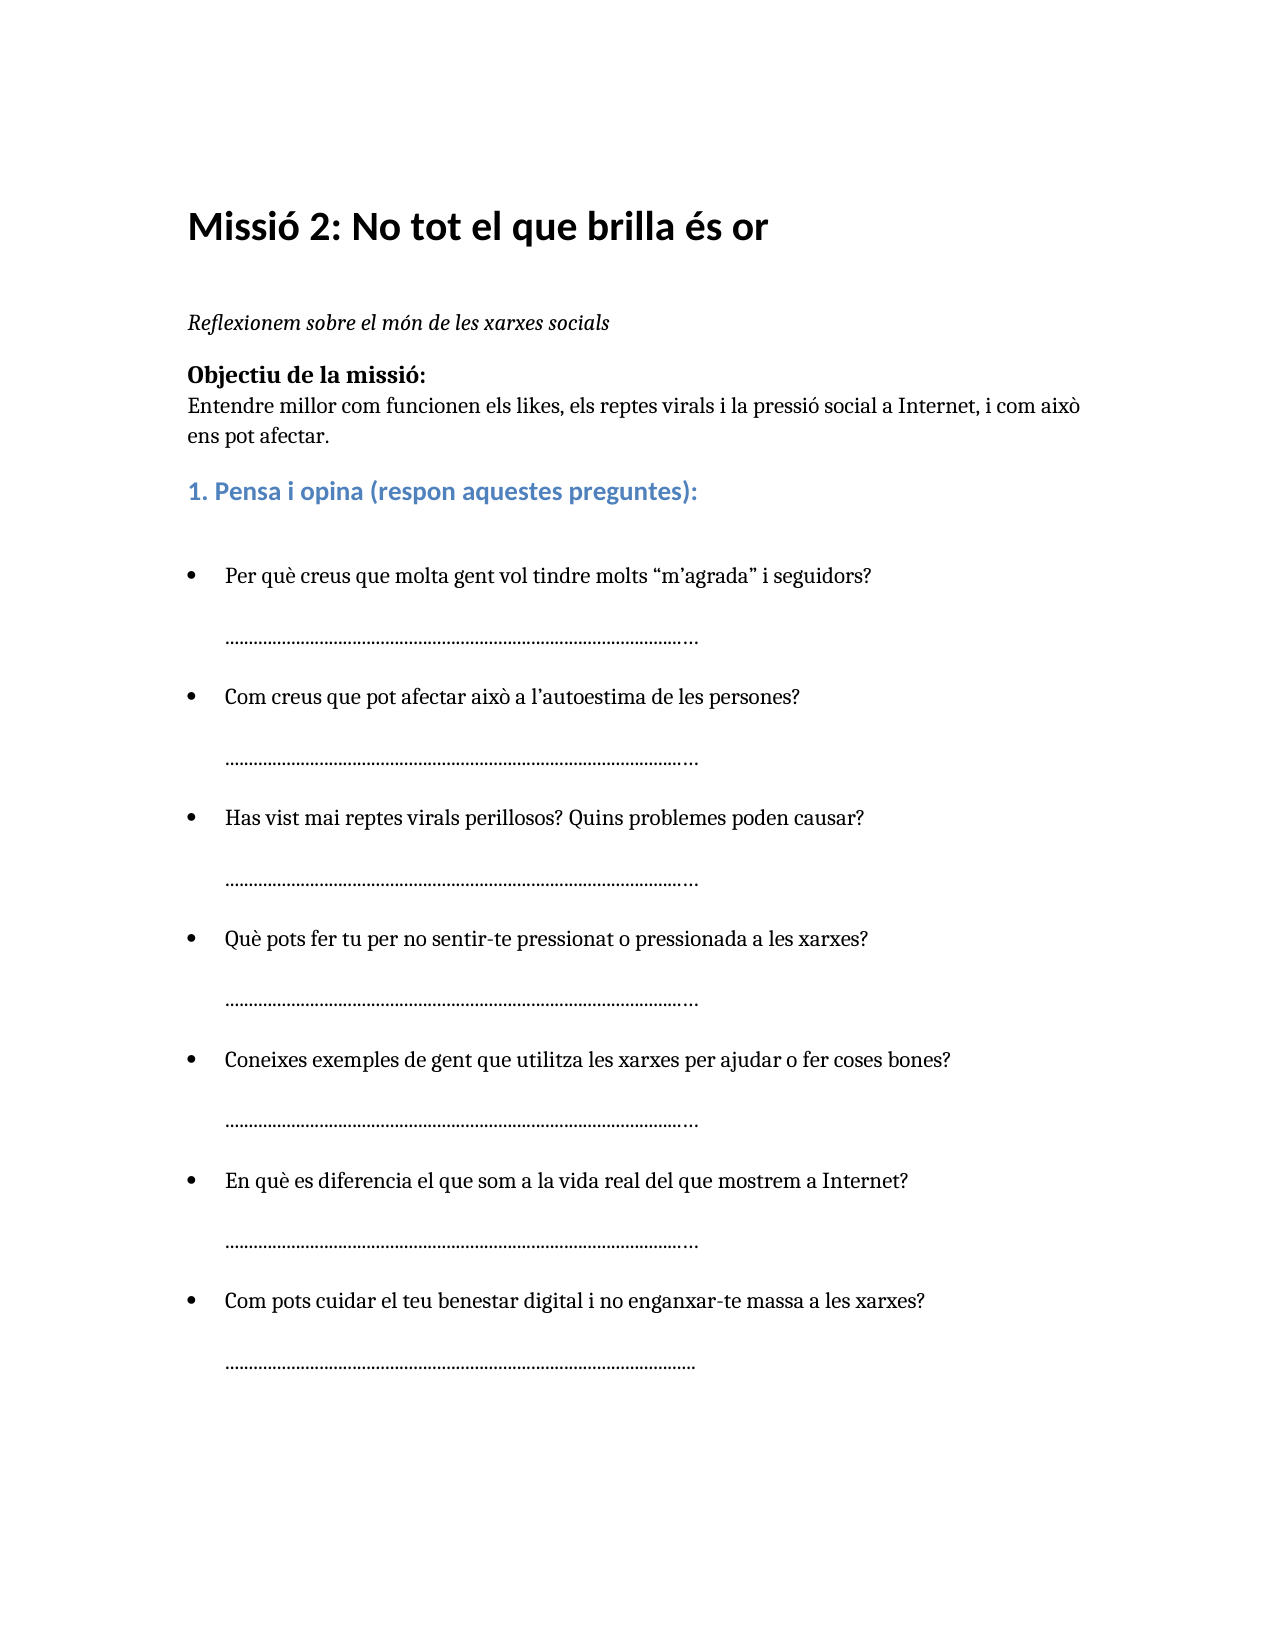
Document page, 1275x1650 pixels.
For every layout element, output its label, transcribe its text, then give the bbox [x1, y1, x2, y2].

subtitle Missió 2: No tot el que brilla és or [187, 200, 1087, 251]
list Què pots fer tu per no sentir-te pressionat o pressionada a les xarxes? .................................................................................................… [187, 926, 1087, 1013]
text Objectiu de la missió: Entendre millor com funcionen els likes, els reptes virals i la pressió social a Internet, i com això ens pot afectar. [187, 361, 1087, 450]
list En què es diferencia el que som a la vida real del que mostrem a Internet? .................................................................................................… [187, 1167, 1087, 1254]
list Coneixes exemples de gent que utilitza les xarxes per ajudar o fer coses bones? .................................................................................................… [187, 1047, 1087, 1133]
list Com creus que pot afectar això a l’autoestima de les persones? .................................................................................................… [187, 684, 1087, 771]
text Reflexionem sobre el món de les xarxes socials [187, 309, 1087, 336]
subtitle 1. Pensa i opina (respon aquestes preguntes): [187, 474, 1087, 507]
list Has vist mai reptes virals perillosos? Quins problemes poden causar? .................................................................................................… [187, 805, 1087, 892]
list Per què creus que molta gent vol tindre molts “m’agrada” i seguidors? .................................................................................................… [187, 563, 1087, 650]
list Com pots cuidar el teu benestar digital i no enganxar-te massa a les xarxes? .................................................................................................... [187, 1288, 1087, 1375]
